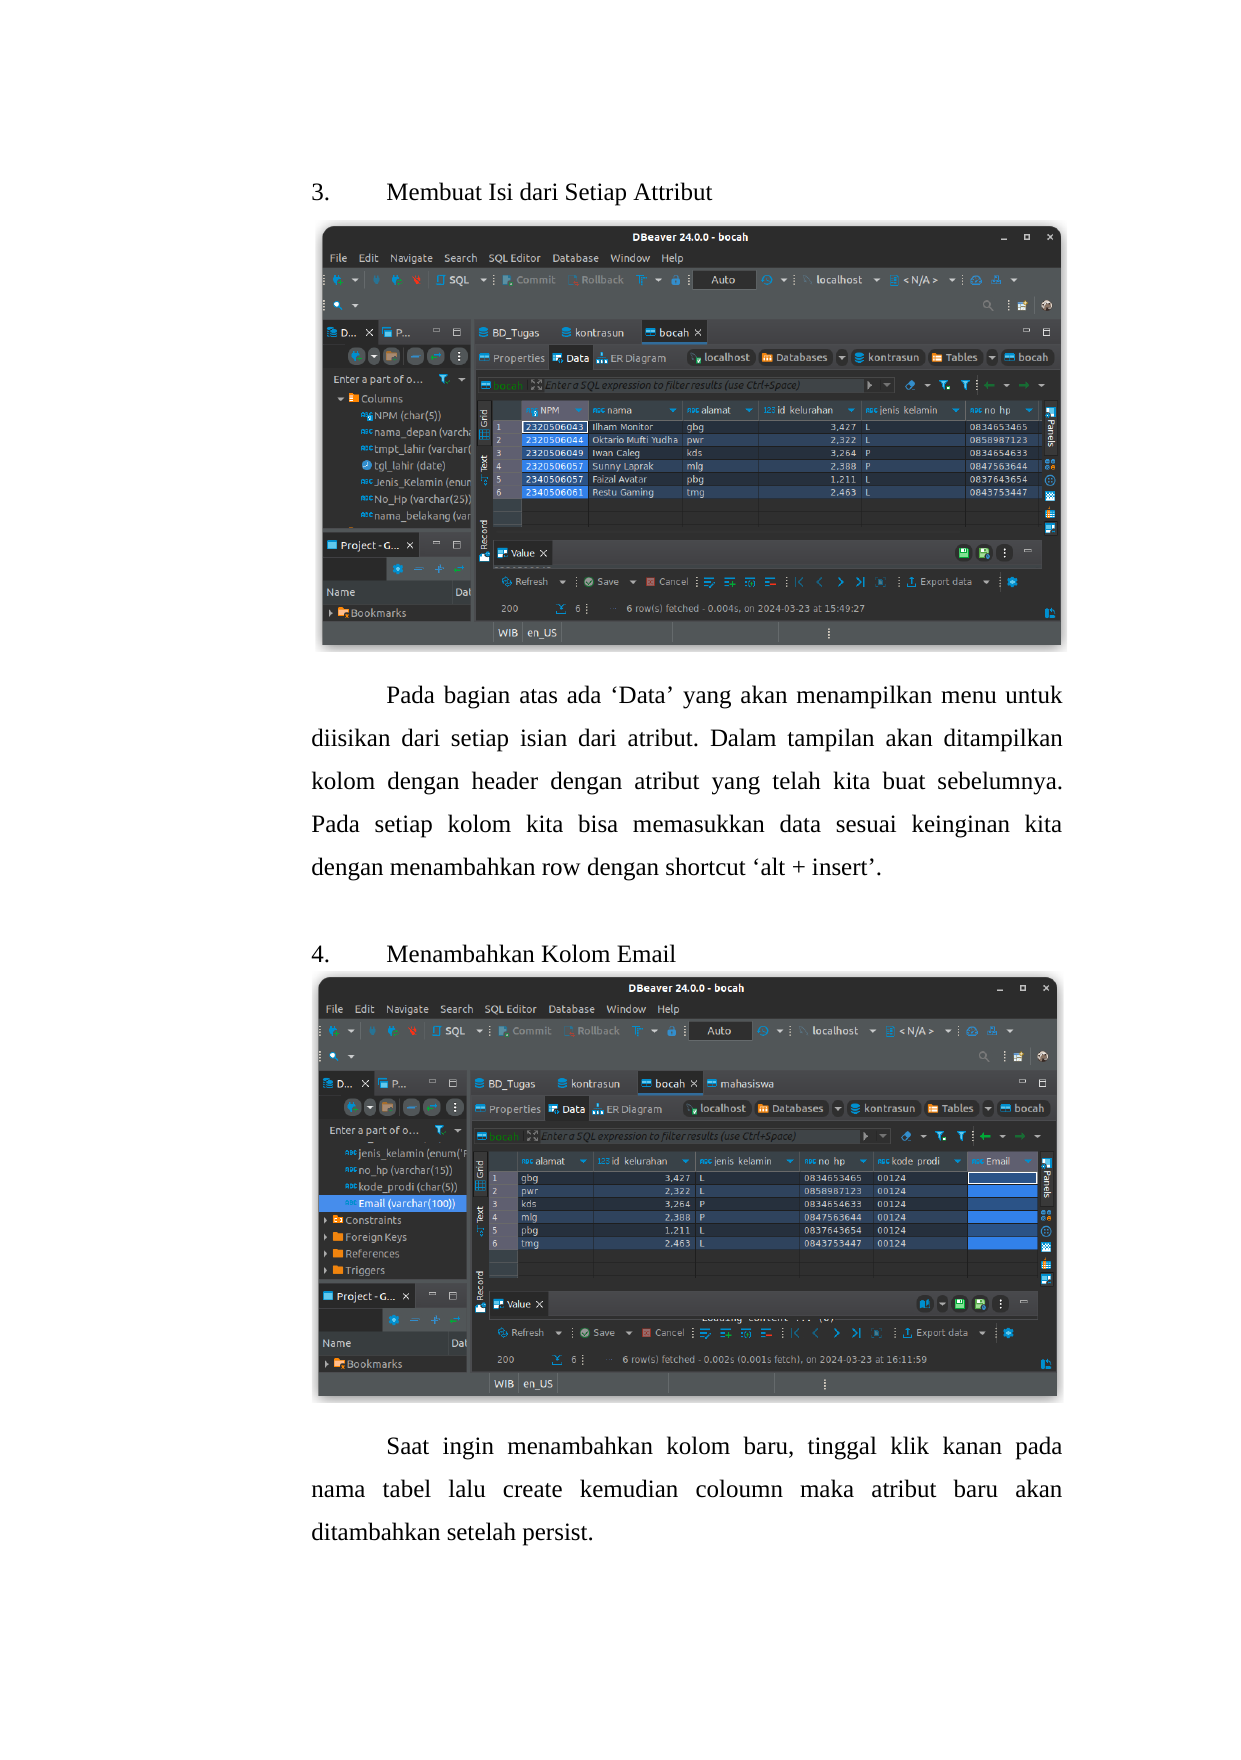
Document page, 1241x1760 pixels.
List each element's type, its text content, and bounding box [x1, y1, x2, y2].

picture [315, 220, 1068, 652]
list Menambahkan Kolom Email [311, 939, 1063, 967]
list Pada bagian atas ada ‘Data’ yang akan menampilkan menu untuk diisikan dari setiap isian dari atribut. Dalam tampilan akan ditampilkan kolom dengan header dengan atribut yang telah kita buat sebelumnya. Pada setiap kolom kita bisa memasukkan data sesuai keinginan kita dengan menambahkan row dengan shortcut ‘alt + insert’. [311, 220, 1063, 881]
list Membuat Isi dari Setiap Attribut [311, 177, 1063, 206]
picture [311, 971, 1064, 1403]
text Saat ingin menambahkan kolom baru, tinggal klik kanan pada nama tabel lalu create kemudian coloumn maka atribut baru akan ditambahkan setelah persist. [311, 1403, 1063, 1546]
